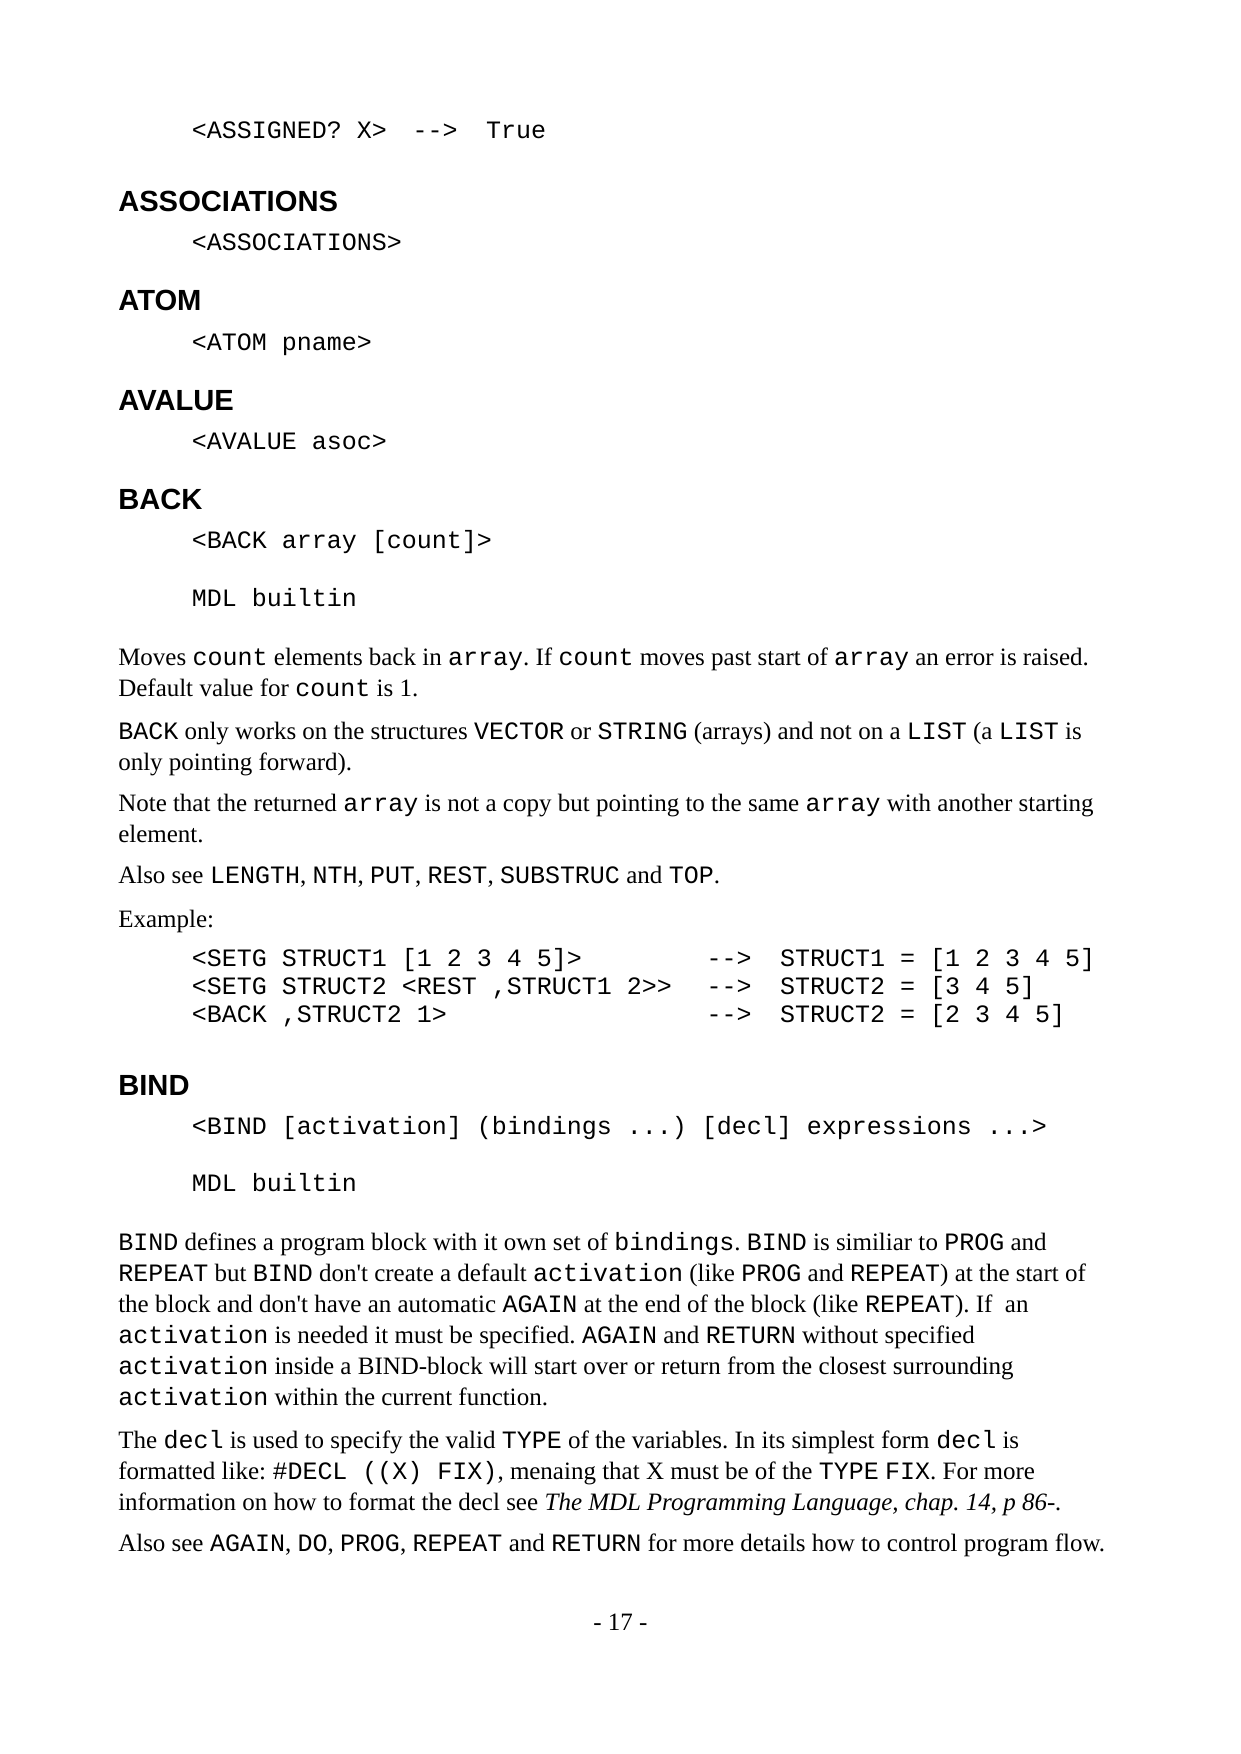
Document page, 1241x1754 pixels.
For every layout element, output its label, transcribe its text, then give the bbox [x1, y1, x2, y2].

text The decl is used to specify the valid TYPE of the variables. In its simplest form decl is formatted like: #DECL ((X) FIX), menaing that X must be of the TYPE FIX. For more information on how to format the decl see The MDL Programming Language, chap. 14, p 86-. [118, 1425, 1122, 1515]
text <SETG STRUCT1 [1 2 3 4 5]> --> STRUCT1 = [1 2 3 4 5] <SETG STRUCT2 <REST ,STRUCT1 2>> --> STRUCT2 = [3 4 5] <BACK ,STRUCT2 1> --> STRUCT2 = [2 3 4 5] [118, 945, 1122, 1030]
text MDL builtin [192, 585, 1122, 613]
text <ASSOCIATIONS> [192, 230, 1122, 258]
subtitle AVALUE [118, 383, 1122, 416]
subtitle ATOM [118, 283, 1122, 317]
text BACK only works on the structures VECTOR or STRING (arrays) and not on a LIST (a LIST is only pointing forward). [118, 716, 1122, 776]
subtitle ASSOCIATIONS [118, 184, 1122, 217]
text Also see LENGTH, NTH, PUT, REST, SUBSTRUC and TOP. [118, 861, 1122, 891]
subtitle BACK [118, 482, 1122, 516]
text Moves count elements back in array. If count moves past start of array an error is raised. Default value for count is 1. [118, 642, 1122, 704]
text <ATOM pname> [192, 329, 1122, 358]
text Note that the returned array is not a copy but pointing to the same array with another starting element. [118, 788, 1122, 848]
text Also see AGAIN, DO, PROG, REPEAT and RETURN for more details how to control program flow. [118, 1528, 1122, 1559]
text <ASSIGNED? X> --> True [118, 118, 1122, 146]
subtitle BIND [118, 1068, 1122, 1101]
text Example: [118, 904, 1122, 933]
text <BIND [activation] (bindings ...) [decl] expressions ...> [192, 1114, 1122, 1142]
text <BACK array [count]> [192, 528, 1122, 556]
text <AVALUE asoc> [192, 429, 1122, 457]
text MDL builtin [118, 1170, 1122, 1199]
text BIND defines a program block with it own set of bindings. BIND is similiar to PROG and REPEAT but BIND don't create a default activation (like PROG and REPEAT) at the start of the block and don't have an automatic AGAIN at the end of the block (like REPEAT). If an activation is needed it must be specified. AGAIN and RETURN without specified activation inside a BIND-block will start over or return from the closest surrounding activation within the current function. [118, 1227, 1122, 1412]
